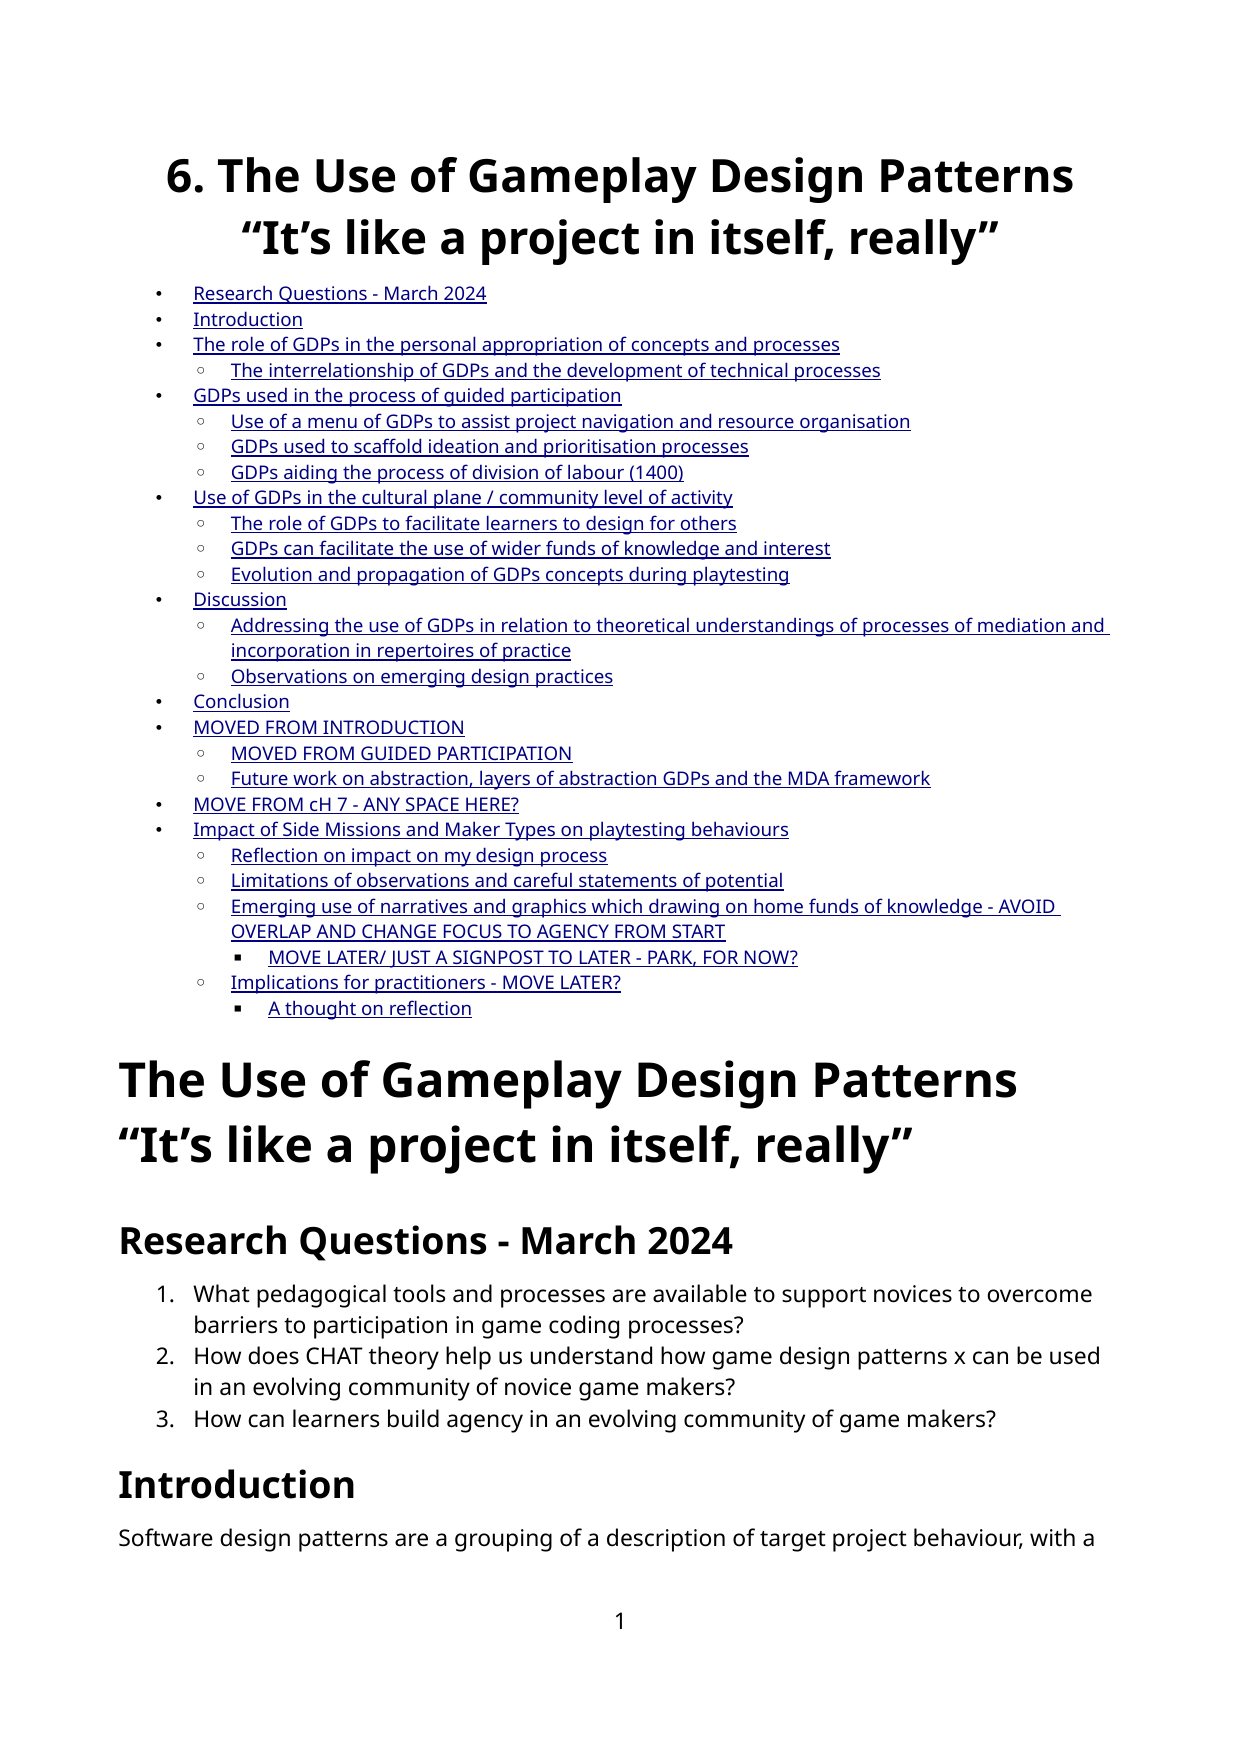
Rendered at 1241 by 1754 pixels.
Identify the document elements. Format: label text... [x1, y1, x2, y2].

list Introduction [156, 306, 1122, 331]
list A thought on reflection [231, 995, 1122, 1021]
subtitle The Use of Gameplay Design Patterns “It’s like a project in itself, really” [118, 1046, 1122, 1177]
list GDPs can facilitate the use of wider funds of knowledge and interest [193, 536, 1122, 561]
subtitle Introduction [118, 1459, 1122, 1510]
list Use of a menu of GDPs to assist project navigation and resource organisation [193, 408, 1122, 433]
list Evolution and propagation of GDPs concepts during playtesting [193, 561, 1122, 587]
list GDPs used to scaffold ideation and prioritisation processes [193, 433, 1122, 459]
list Emerging use of narratives and graphics which drawing on home funds of knowledge - AVOID OVERLAP AND CHANGE FOCUS TO AGENCY FROM START [193, 893, 1122, 944]
list How can learners build agency in an evolving community of game makers? [156, 1403, 1122, 1434]
subtitle Research Questions - March 2024 [118, 1214, 1122, 1265]
list Addressing the use of GDPs in relation to theoretical understandings of processes of mediation and incorporation in repertoires of practice [193, 612, 1122, 663]
list Implications for practitioners - MOVE LATER? [193, 969, 1122, 995]
list Observations on emerging design practices [193, 663, 1122, 689]
list Reflection on impact on my design process [193, 842, 1122, 867]
list Impact of Side Missions and Maker Types on playtesting behaviours [156, 816, 1122, 842]
list MOVED FROM INTRODUCTION [156, 714, 1122, 740]
list Use of GDPs in the cultural plane / community level of activity [156, 484, 1122, 510]
list GDPs aiding the process of division of labour (1400) [193, 459, 1122, 484]
title 6. The Use of Gameplay Design Patterns “It’s like a project in itself, really” [118, 143, 1122, 268]
list Research Questions - March 2024 [156, 280, 1122, 306]
list Conclusion [156, 689, 1122, 714]
list The interrelationship of GDPs and the development of technical processes [193, 357, 1122, 382]
list The role of GDPs to facilitate learners to design for others [193, 510, 1122, 536]
text Software design patterns are a grouping of a description of target project behaviour, with a [118, 1522, 1122, 1554]
list MOVED FROM GUIDED PARTICIPATION [193, 740, 1122, 765]
list Discussion [156, 587, 1122, 612]
list GDPs used in the process of guided participation [156, 382, 1122, 408]
list MOVE LATER/ JUST A SIGNPOST TO LATER - PARK, FOR NOW? [231, 944, 1122, 969]
list MOVE FROM cH 7 - ANY SPACE HERE? [156, 791, 1122, 816]
list The role of GDPs in the personal appropriation of concepts and processes [156, 331, 1122, 357]
list Future work on abstraction, layers of abstraction GDPs and the MDA framework [193, 765, 1122, 791]
list What pedagogical tools and processes are available to support novices to overcome barriers to participation in game coding processes? [156, 1278, 1122, 1340]
list Limitations of observations and careful statements of potential [193, 867, 1122, 893]
list How does CHAT theory help us understand how game design patterns x can be used in an evolving community of novice game makers? [156, 1340, 1122, 1403]
